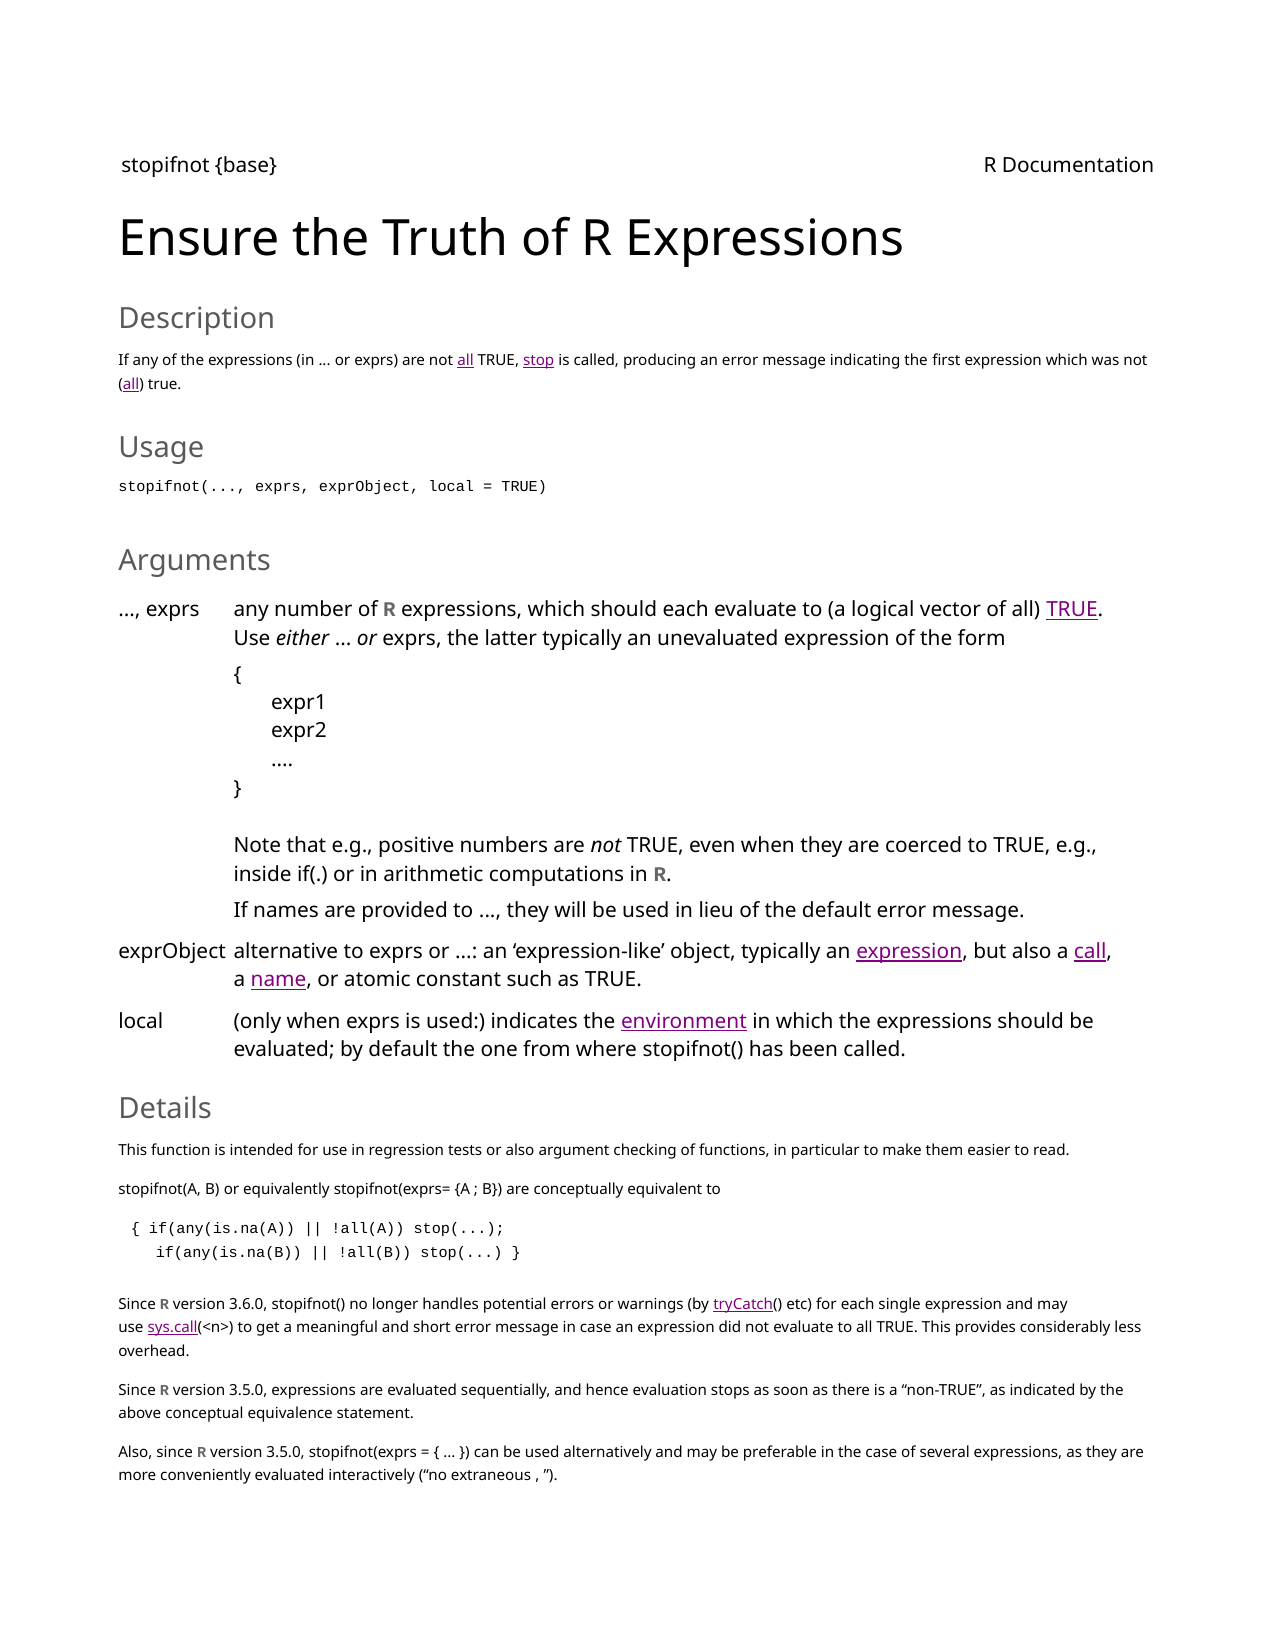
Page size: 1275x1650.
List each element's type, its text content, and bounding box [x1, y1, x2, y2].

subtitle Ensure the Truth of R Expressions [118, 202, 1157, 270]
table_header stopifnot {base} [118, 147, 606, 181]
table_cell (only when exprs is used:) indicates the environment in which the expressions should be evaluated; by default the one from where stopifnot() has been called. [230, 1003, 1157, 1073]
table_cell local [118, 1003, 230, 1073]
text Since R version 3.6.0, stopifnot() no longer handles potential errors or warnings (by tryCatch() etc) for each single expression and may use sys.call(<n>) to get a meaningful and short error message in case an expression did not evaluate to all TRUE. This provides considerably less overhead. [118, 1293, 1157, 1361]
text { if(any(is.na(A)) || !all(A)) stop(...); [118, 1216, 1157, 1240]
text Also, since R version 3.5.0, stopifnot(exprs = { ... }) can be used alternatively and may be preferable in the case of several expressions, as they are more conveniently evaluated interactively (“no extraneous , ”). [118, 1441, 1157, 1485]
text Since R version 3.5.0, expressions are evaluated sequentially, and hence evaluation stops as soon as there is a “non-TRUE”, as indicated by the above conceptual equivalence statement. [118, 1379, 1157, 1423]
table_header ..., exprs [118, 592, 230, 933]
text stopifnot(..., exprs, exprObject, local = TRUE) [118, 478, 1157, 495]
subtitle Arguments [118, 539, 1157, 579]
table_cell alternative to exprs or ...: an ‘expression-like’ object, typically an expression, but also a call, a name, or atomic constant such as TRUE. [230, 933, 1157, 1003]
text If any of the expressions (in ... or exprs) are not all TRUE, stop is called, producing an error message indicating the first expression which was not (all) true. [118, 349, 1157, 394]
subtitle Usage [118, 426, 1157, 466]
text stopifnot(A, B) or equivalently stopifnot(exprs= {A ; B}) are conceptually equivalent to [118, 1178, 1157, 1198]
table_header R Documentation [606, 147, 1157, 181]
table_cell exprObject [118, 933, 230, 1003]
subtitle Description [118, 297, 1157, 337]
subtitle Details [118, 1087, 1157, 1127]
table_header any number of R expressions, which should each evaluate to (a logical vector of all) TRUE. Use either ... or exprs, the latter typically an unevaluated expression of the form { expr1 expr2 .... } Note that e.g., positive numbers are not TRUE, even when they are coerced to TRUE, e.g., inside if(.) or in arithmetic computations in R. If names are provided to ..., they will be used in lieu of the default error message. [230, 592, 1157, 933]
text if(any(is.na(B)) || !all(B)) stop(...) } [118, 1240, 1157, 1263]
text This function is intended for use in regression tests or also argument checking of functions, in particular to make them easier to read. [118, 1139, 1157, 1160]
